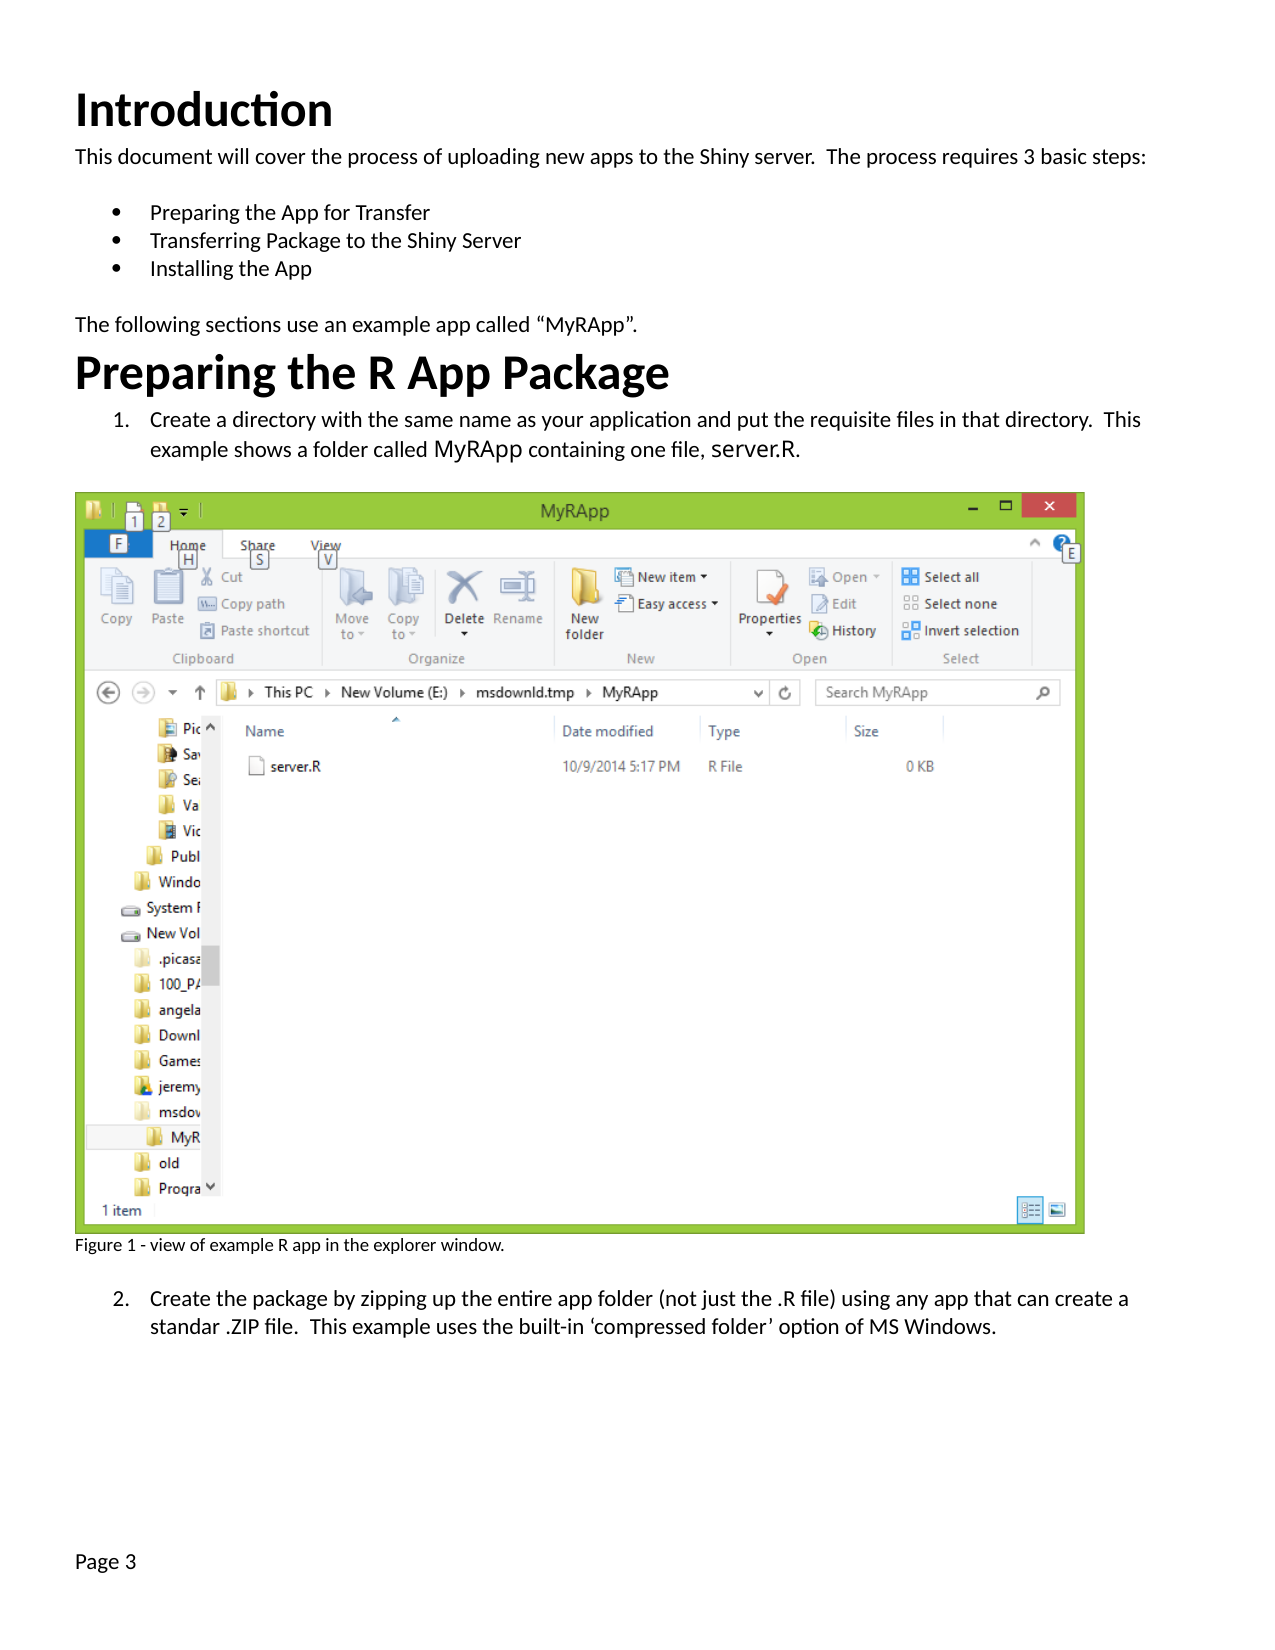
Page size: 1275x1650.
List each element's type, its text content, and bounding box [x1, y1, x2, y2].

picture [75, 492, 1085, 1234]
list Transferring Package to the Shiny Server [112, 226, 1200, 254]
list Create the package by zipping up the entire app folder (not just the .R file) using any app that can create a standar .ZIP file. This example uses the built-in ‘compressed folder’ option of MS Windows. [112, 1284, 1200, 1340]
subtitle Introduction [75, 78, 1200, 139]
text This document will cover the process of uploading new apps to the Shiny server. The process requires 3 basic steps: [75, 142, 1200, 170]
list Preparing the App for Transfer [112, 198, 1200, 226]
text Figure 1 - view of example R app in the explorer window. [75, 492, 1200, 1256]
subtitle Preparing the R App Package [75, 341, 1200, 402]
list Create a directory with the same name as your application and put the requisite files in that directory. This example shows a folder called MyRApp containing one file, server.R. [112, 405, 1200, 464]
list Installing the App [112, 254, 1200, 282]
text The following sections use an example app called “MyRApp”. [75, 310, 1200, 338]
